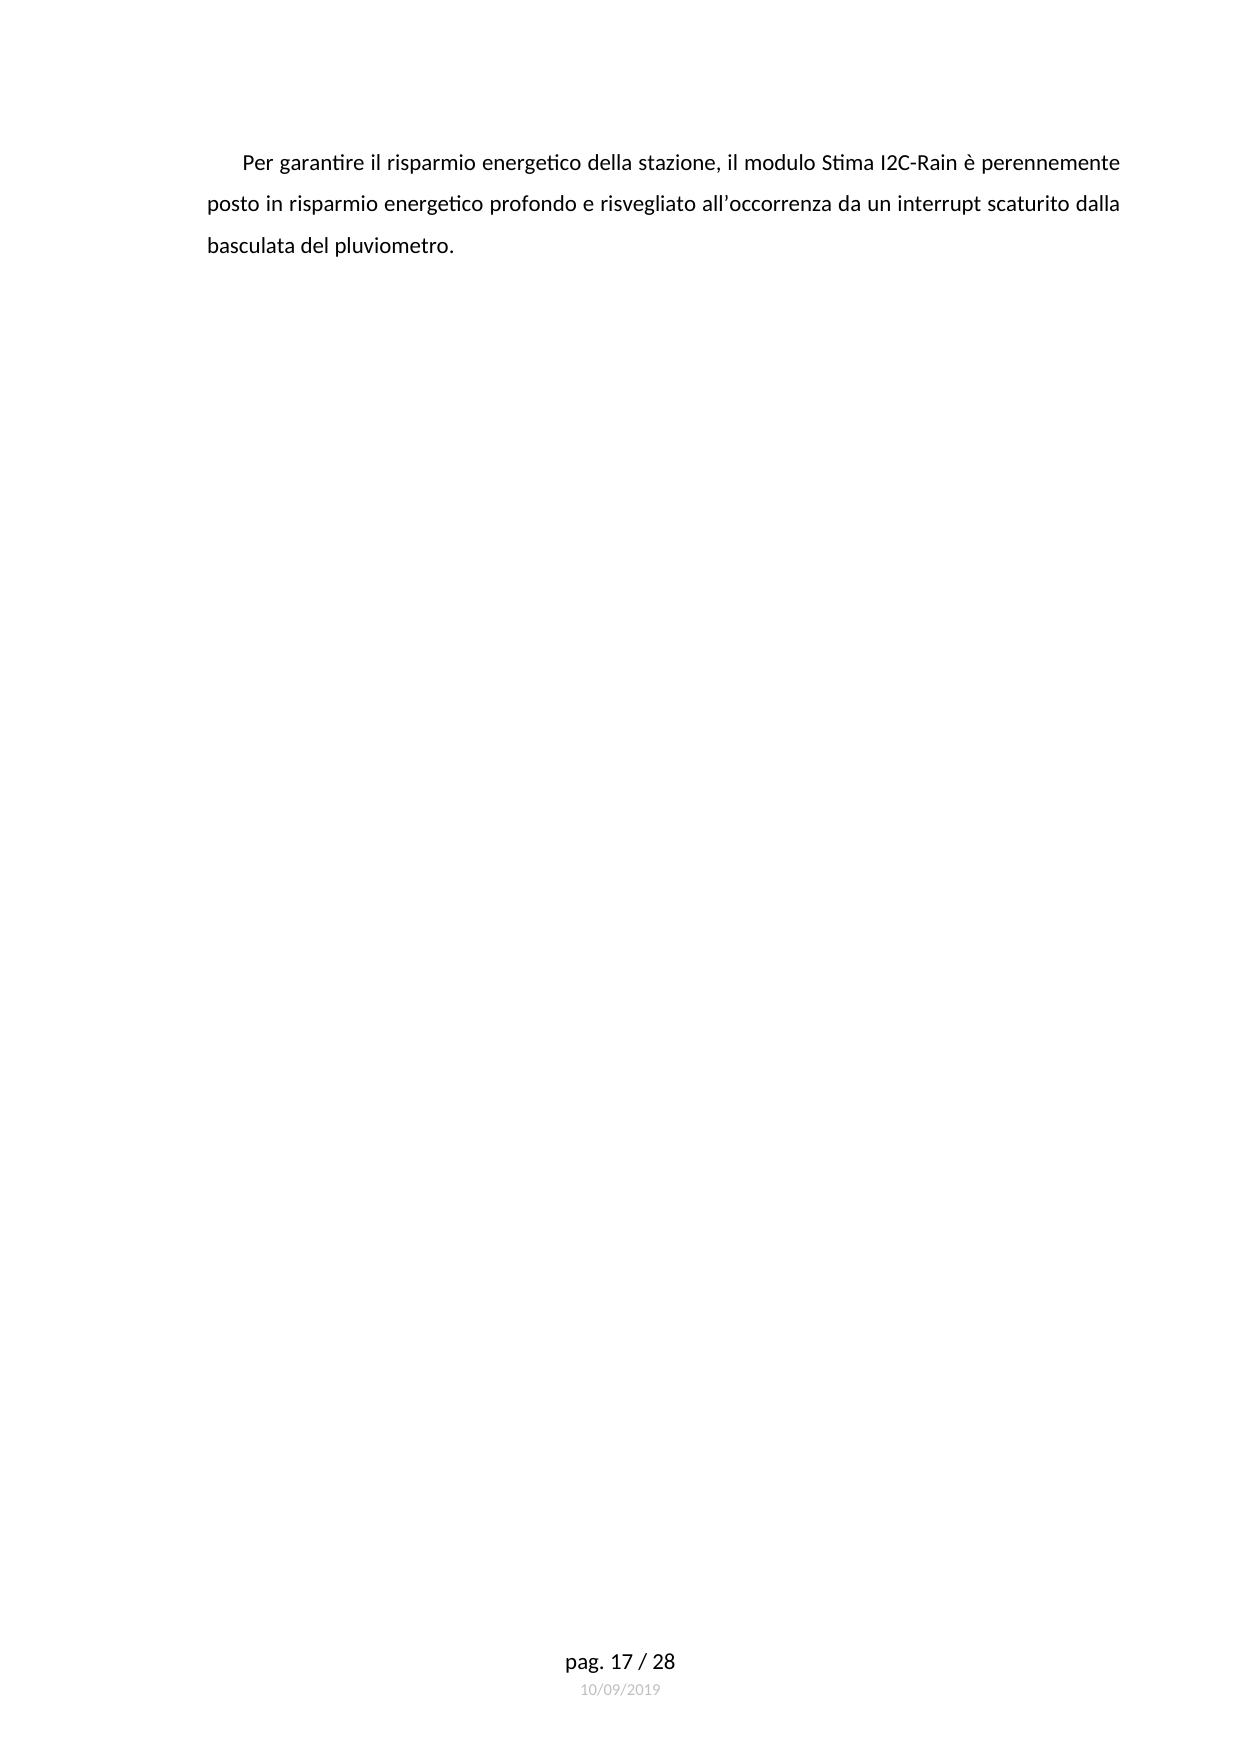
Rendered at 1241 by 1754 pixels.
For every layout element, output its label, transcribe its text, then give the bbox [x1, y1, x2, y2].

text Per garantire il risparmio energetico della stazione, il modulo Stima I2C-Rain è perennemente posto in risparmio energetico profondo e risvegliato all’occorrenza da un interrupt scaturito dalla basculata del pluviometro. [207, 148, 1122, 259]
